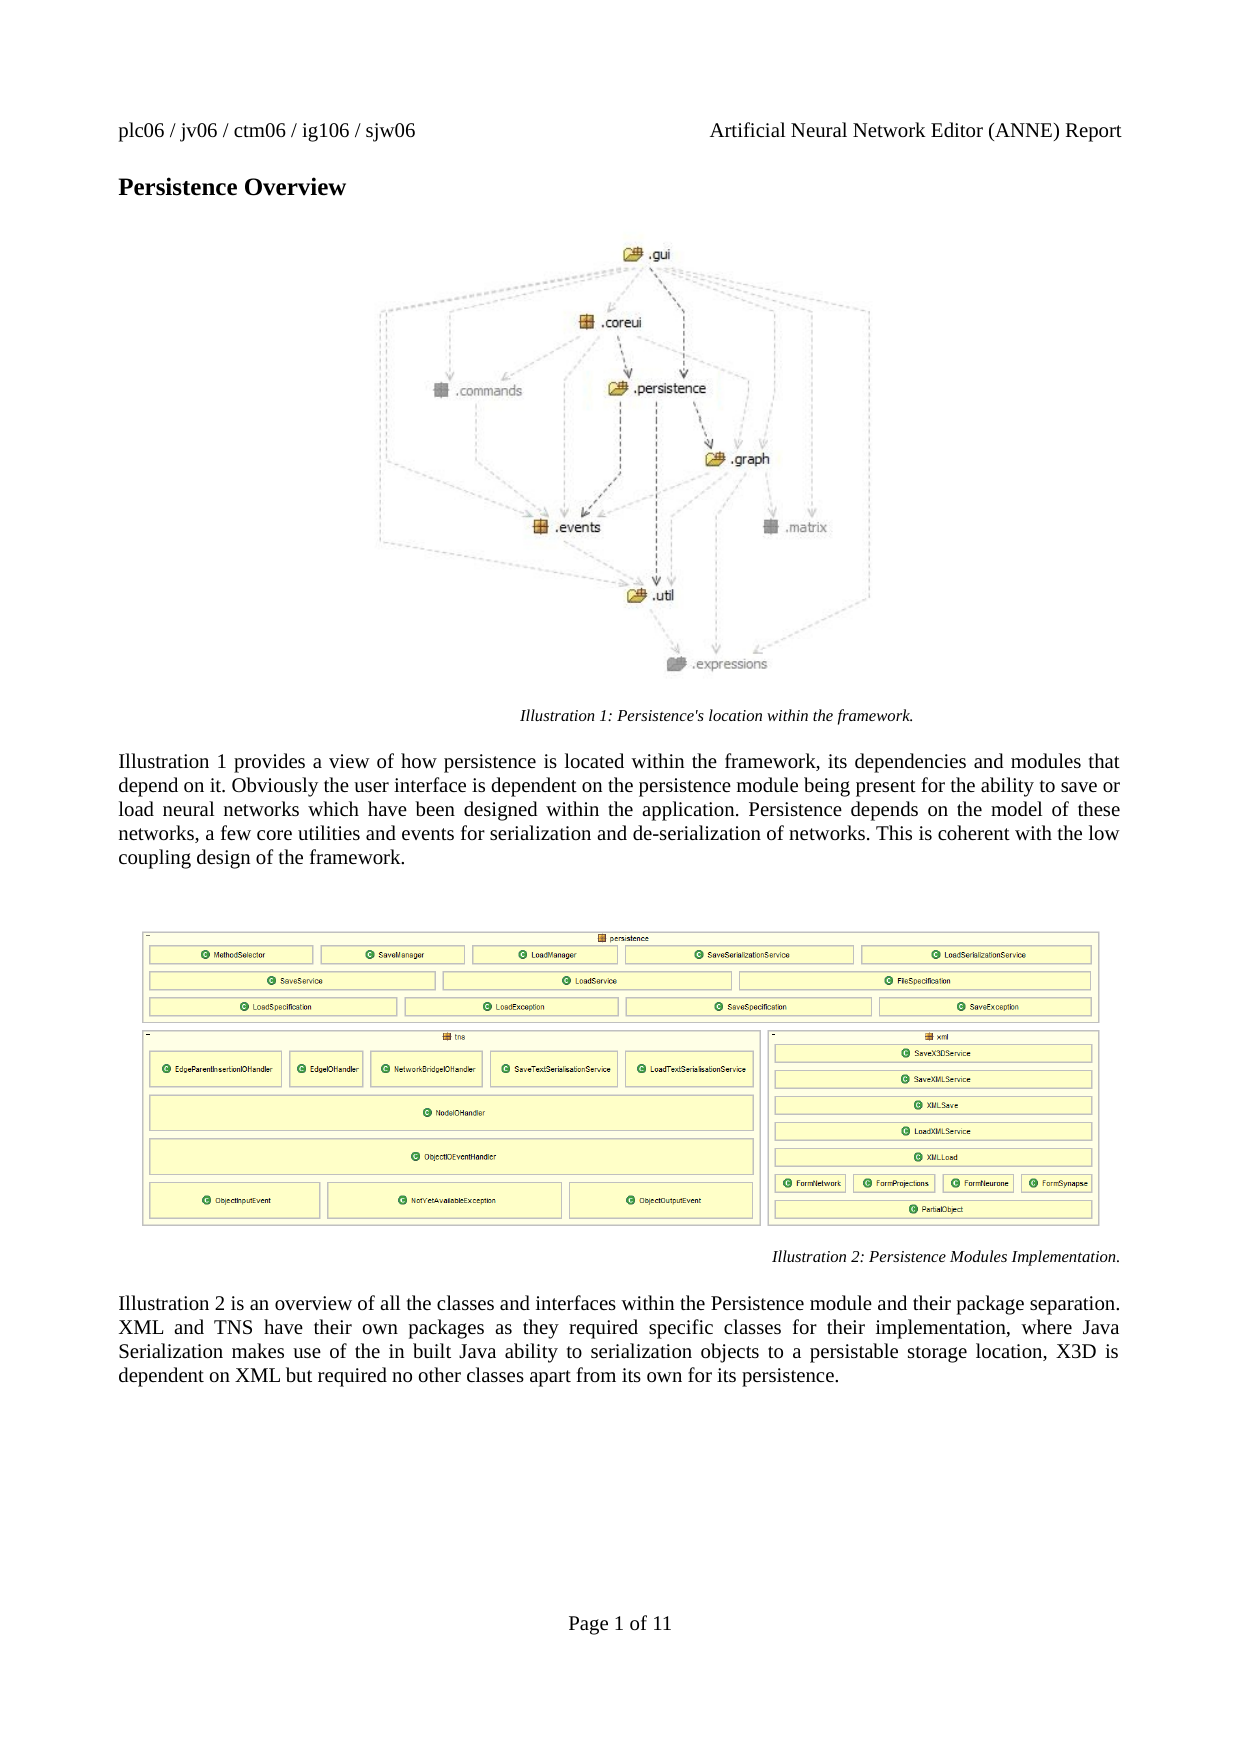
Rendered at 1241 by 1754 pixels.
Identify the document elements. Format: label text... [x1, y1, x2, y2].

text Illustration 1: Persistence's location within the framework. [325, 706, 915, 725]
picture [325, 213, 916, 706]
text Illustration 1 provides a view of how persistence is located within the framework, its dependencies and modules that depend on it. Obviously the user interface is dependent on the persistence module being present for the ability to save or load neural networks which have been designed within the application. Persistence depends on the model of these networks, a few core utilities and events for serialization and de-serialization of networks. This is coherent with the low coupling design of the framework. [118, 749, 1122, 869]
picture [118, 910, 1123, 1248]
text Persistence Overview [118, 172, 1122, 200]
text Illustration 2: Persistence Modules Implementation. [118, 1248, 1122, 1266]
text Illustration 2 is an overview of all the classes and interfaces within the Persistence module and their package separation. XML and TNS have their own packages as they required specific classes for their implementation, where Java Serialization makes use of the in built Java ability to serialization objects to a persistable storage location, X3D is dependent on XML but required no other classes apart from its own for its persistence. [118, 1291, 1122, 1387]
